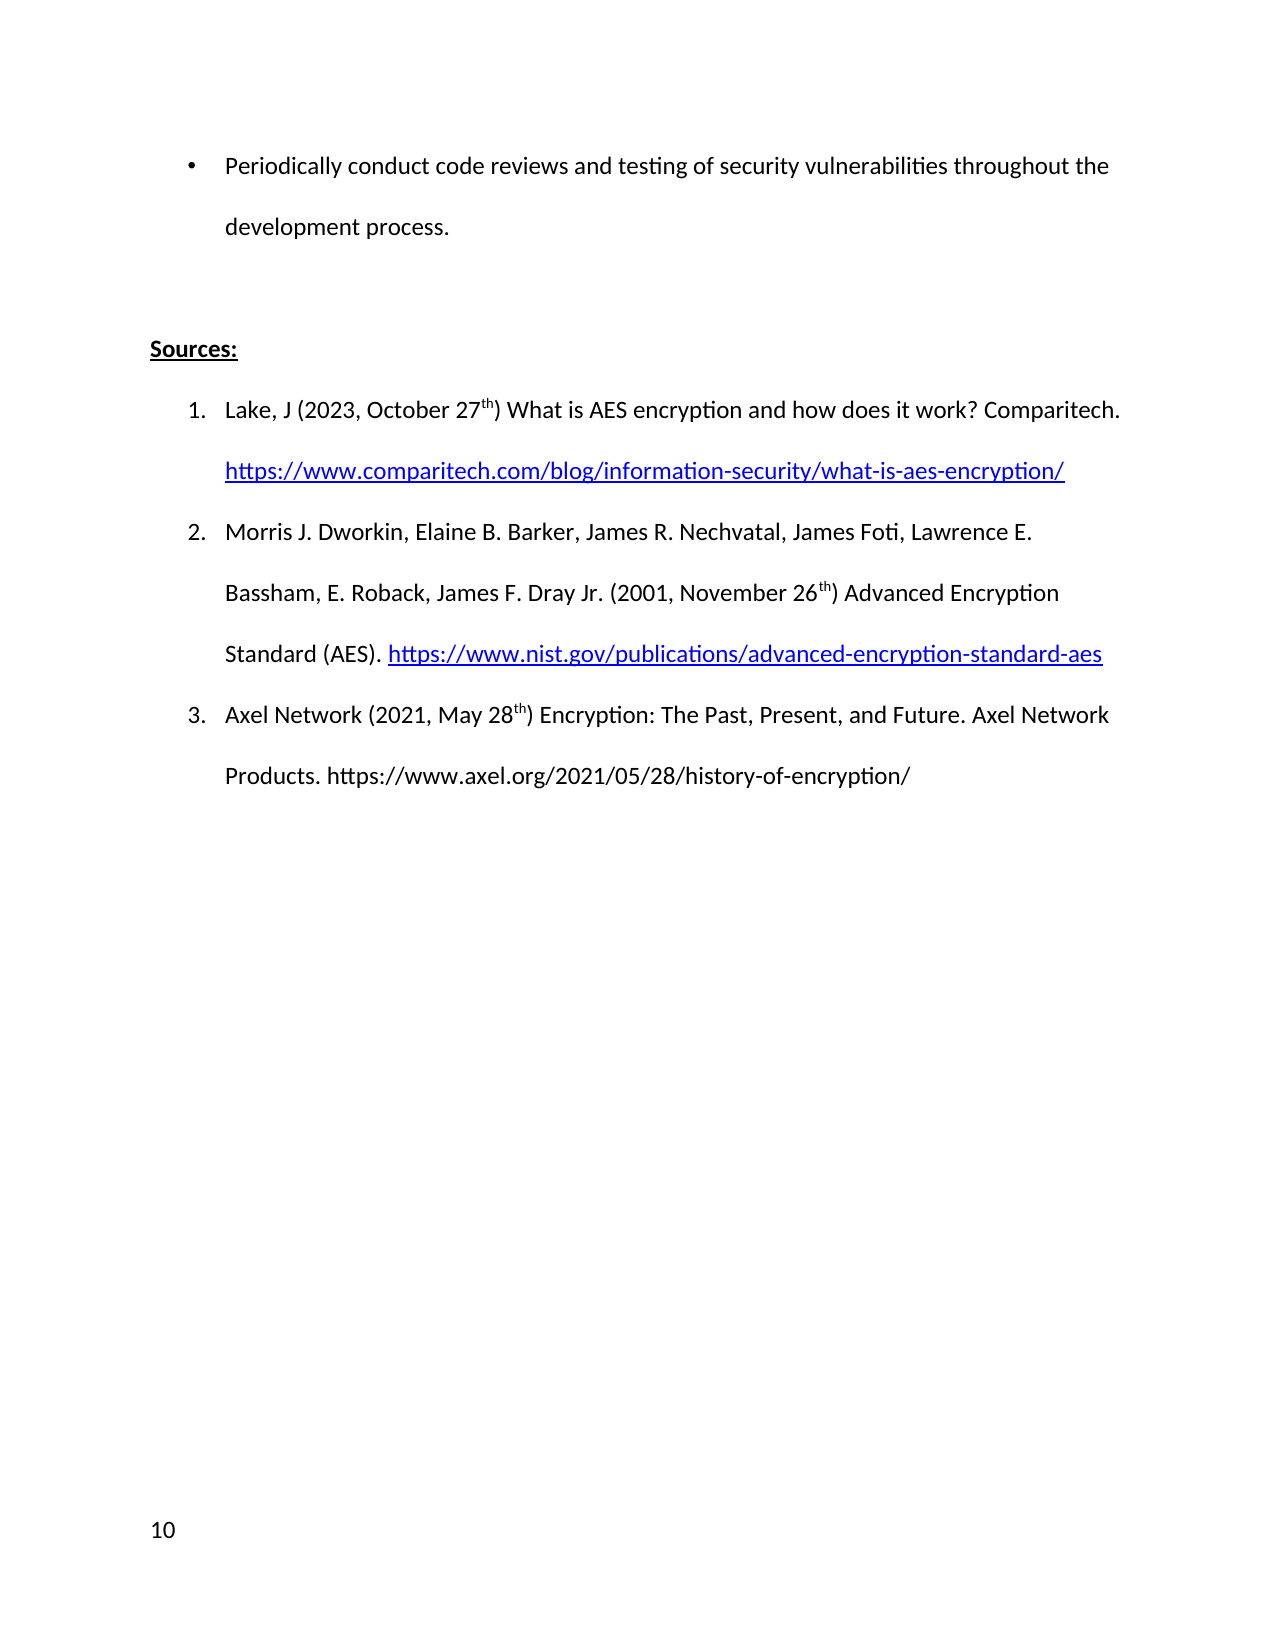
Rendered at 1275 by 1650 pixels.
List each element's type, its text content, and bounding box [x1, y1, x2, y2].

list Axel Network (2021, May 28th) Encryption: The Past, Present, and Future. Axel Network Products. https://www.axel.org/2021/05/28/history-of-encryption/ [187, 699, 1125, 791]
list Lake, J (2023, October 27th) What is AES encryption and how does it work? Comparitech. https://www.comparitech.com/blog/information-security/what-is-aes-encryption/ [187, 394, 1125, 486]
list Morris J. Dworkin, Elaine B. Barker, James R. Nechvatal, James Foti, Lawrence E. Bassham, E. Roback, James F. Dray Jr. (2001, November 26th) Advanced Encryption Standard (AES). https://www.nist.gov/publications/advanced-encryption-standard-aes [187, 516, 1125, 669]
list Periodically conduct code reviews and testing of security vulnerabilities throughout the development process. [187, 150, 1125, 242]
text Sources: [150, 333, 1125, 364]
